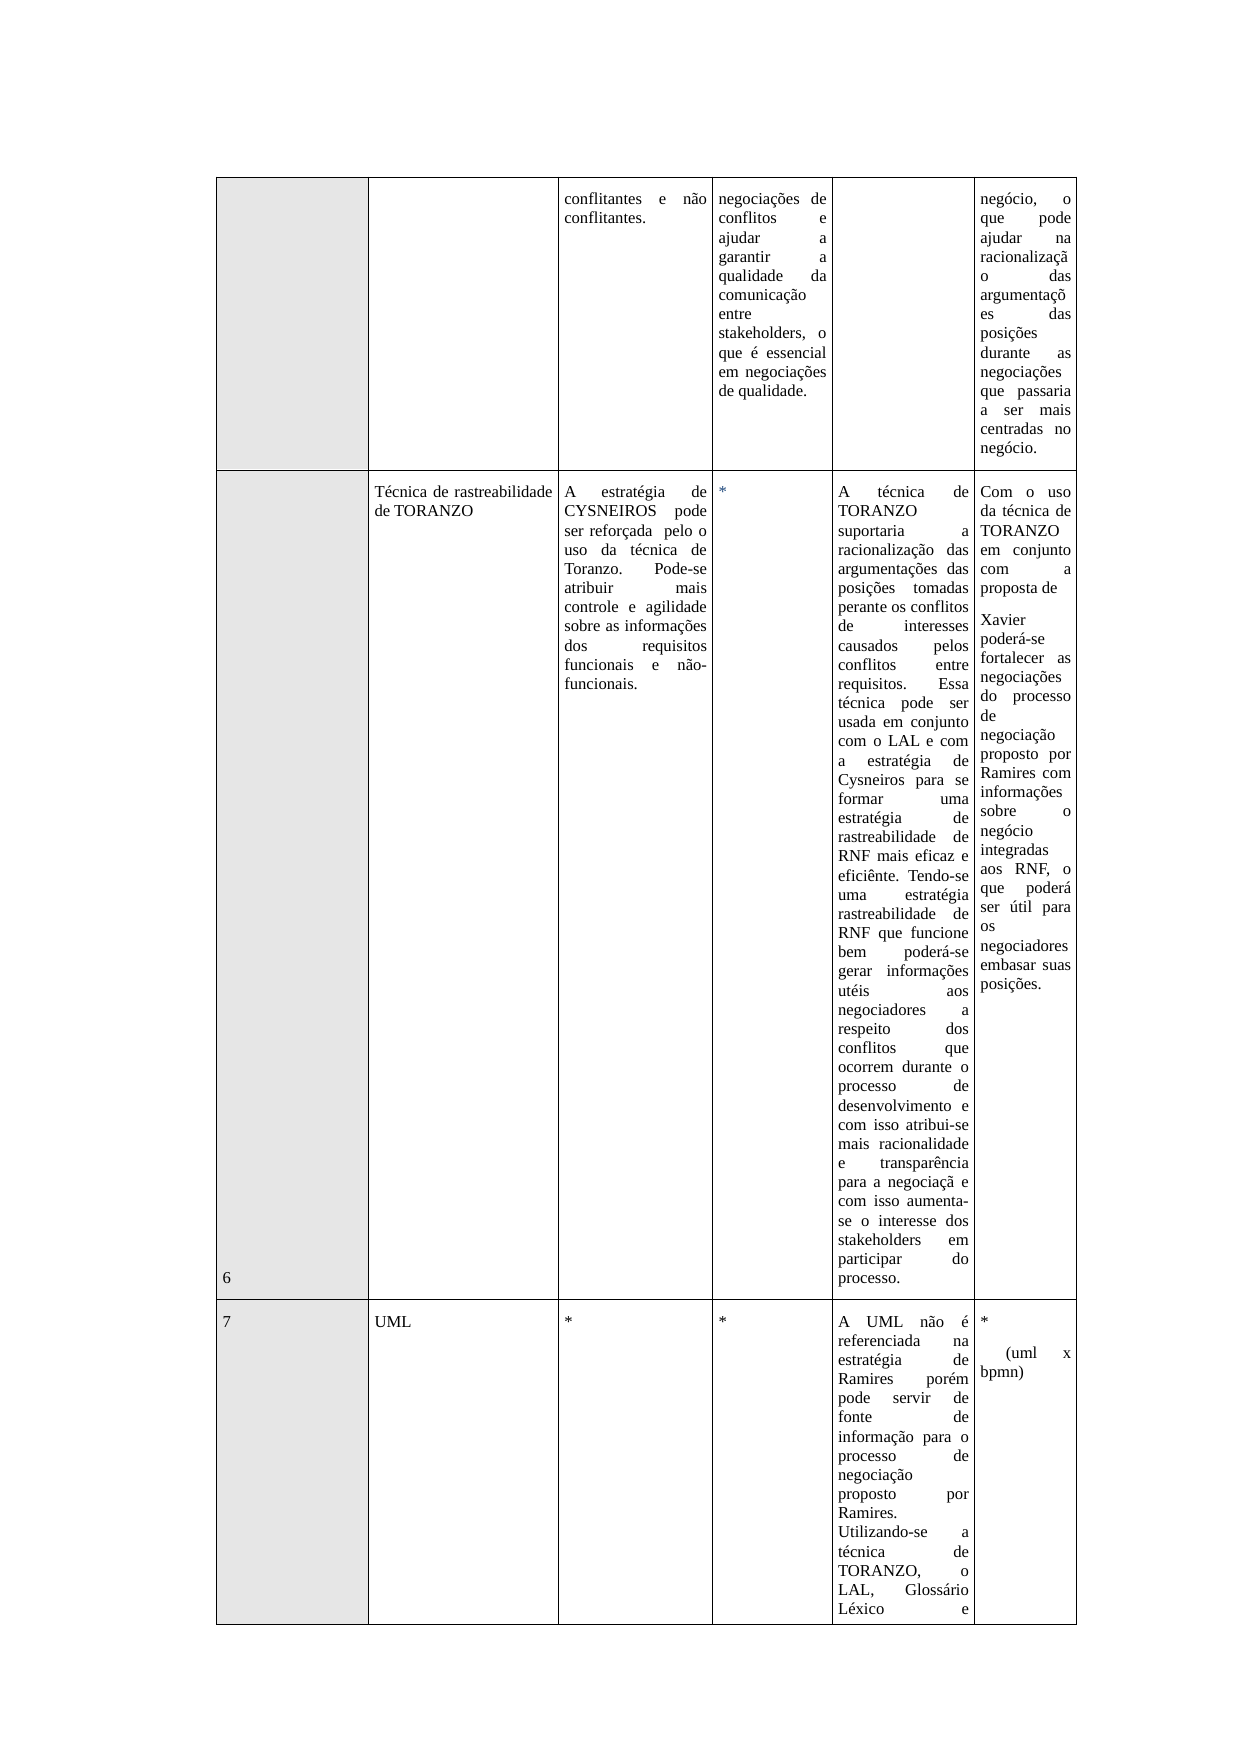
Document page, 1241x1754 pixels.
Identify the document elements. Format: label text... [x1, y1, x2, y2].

table_cell [217, 178, 368, 469]
table_cell * [559, 1300, 712, 1624]
table_cell A técnica de TORANZO suportaria a racionalização das argumentações das posições tomadas perante os conflitos de interesses causados pelos conflitos entre requisitos. Essa técnica pode ser usada em conjunto com o LAL e com a estratégia de Cysneiros para se formar uma estratégia de rastreabilidade de RNF mais eficaz e eficiênte. Tendo-se uma estratégia rastreabilidade de RNF que funcione bem poderá-se gerar informações utéis aos negociadores a respeito dos conflitos que ocorrem durante o processo de desenvolvimento e com isso atribui-se mais racionalidade e transparência para a negociaçã e com isso aumenta-se o interesse dos stakeholders em participar do processo. [833, 471, 974, 1299]
table_cell Com o uso da técnica de TORANZO em conjunto com a proposta de Xavier poderá-se fortalecer as negociações do processo de negociação proposto por Ramires com informações sobre o negócio integradas aos RNF, o que poderá ser útil para os negociadores embasar suas posições. [975, 471, 1076, 1299]
table_cell UML [369, 1300, 558, 1624]
table_cell conflitantes e não conflitantes. [559, 178, 712, 469]
table_cell * (uml x bpmn) [975, 1300, 1076, 1624]
table_cell 6 [217, 471, 368, 1299]
table_cell A UML não é referenciada na estratégia de Ramires porém pode servir de fonte de informação para o processo de negociação proposto por Ramires. Utilizando-se a técnica de TORANZO, o LAL, Glossário Léxico e [833, 1300, 974, 1624]
table_cell Técnica de rastreabilidade de TORANZO [369, 471, 558, 1299]
table_cell A estratégia de CYSNEIROS pode ser reforçada pelo o uso da técnica de Toranzo. Pode-se atribuir mais controle e agilidade sobre as informações dos requisitos funcionais e não-funcionais. [559, 471, 712, 1299]
table_cell negócio, o que pode ajudar na racionalização das argumentações das posições durante as negociações que passaria a ser mais centradas no negócio. [975, 178, 1076, 469]
table_cell 7 [217, 1300, 368, 1624]
table_cell * [713, 471, 832, 1299]
table_cell * [713, 1300, 832, 1624]
table_cell [833, 178, 974, 469]
table_cell [369, 178, 558, 469]
table_cell negociações de conflitos e ajudar a garantir a qualidade da comunicação entre stakeholders, o que é essencial em negociações de qualidade. [713, 178, 832, 469]
